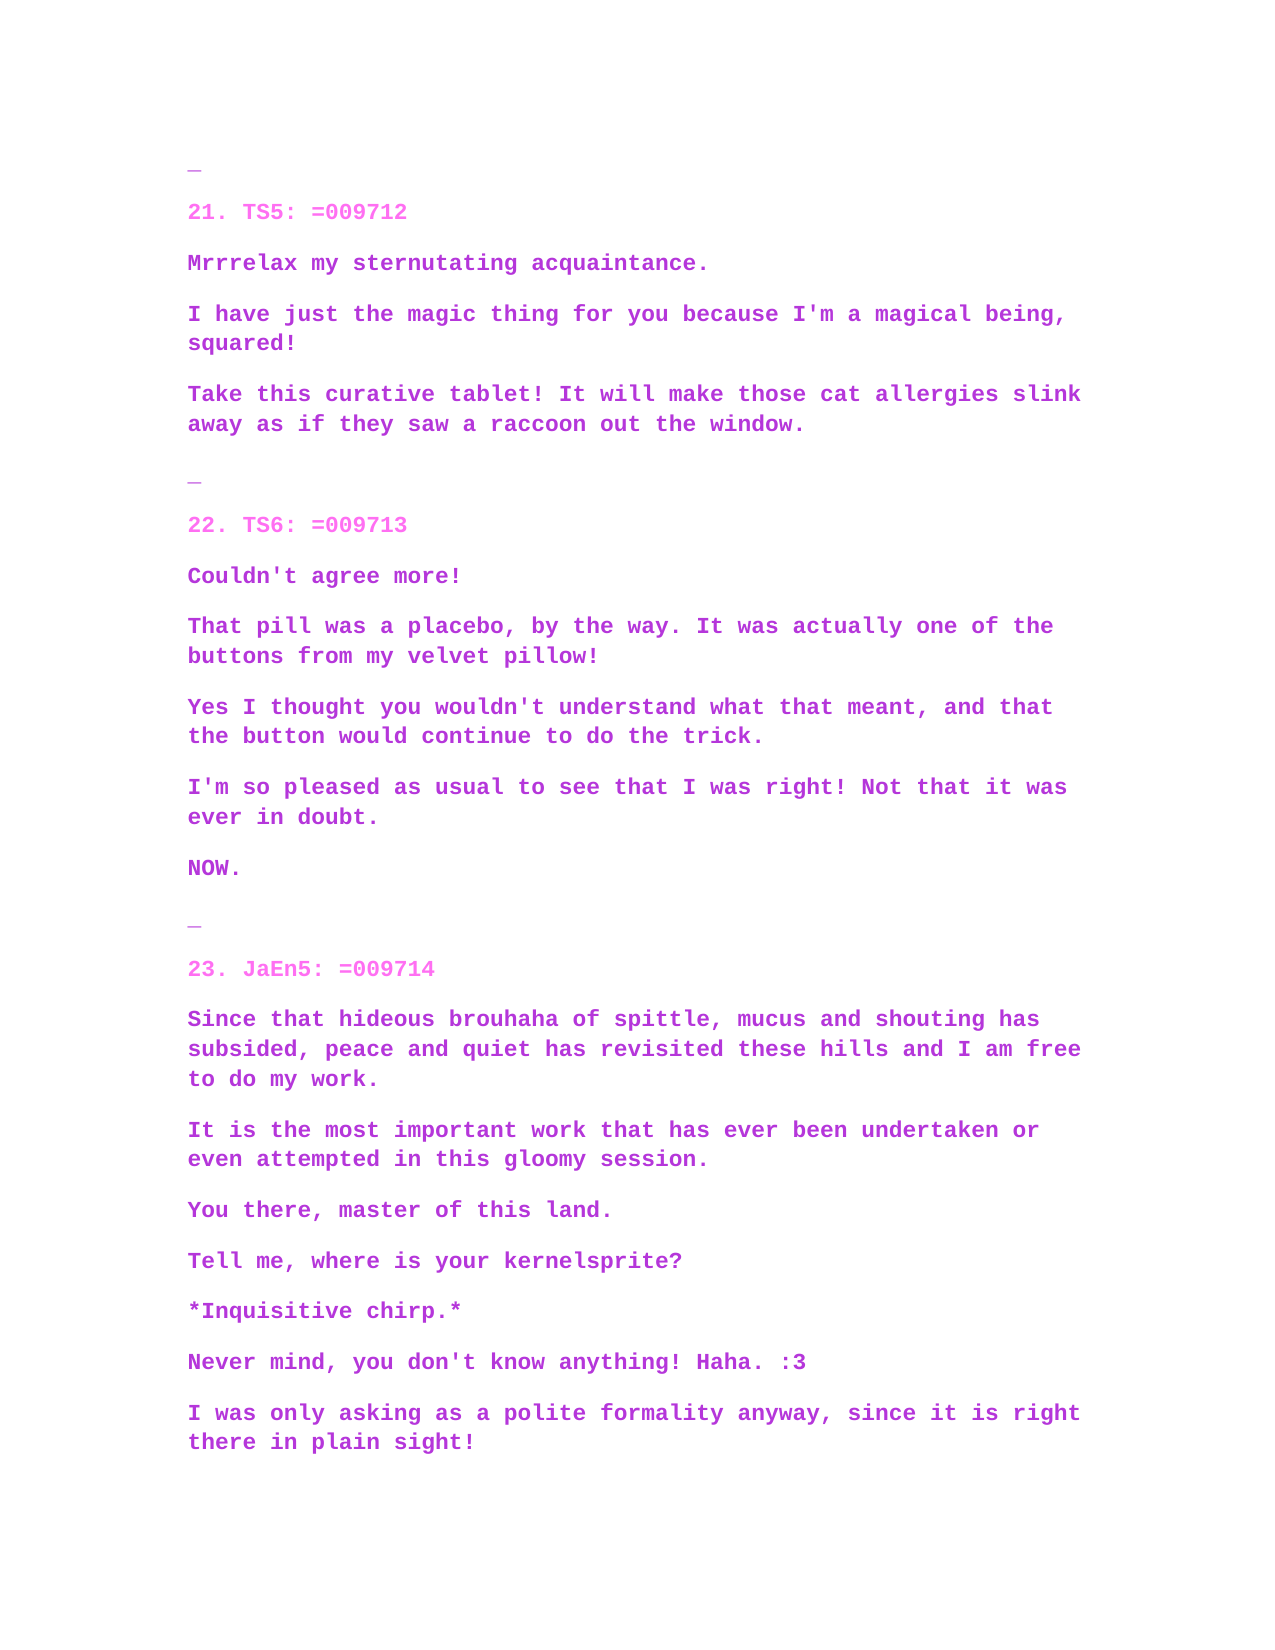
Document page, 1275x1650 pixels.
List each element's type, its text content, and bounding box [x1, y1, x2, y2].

text Never mind, you don't know anything! Haha. :3 [187, 1350, 1087, 1376]
text You there, master of this land. [187, 1198, 1087, 1224]
text _ [187, 906, 1087, 932]
text *Inquisitive chirp.* [187, 1299, 1087, 1326]
text 23. JaEn5: =009714 [187, 957, 1087, 983]
text I have just the magic thing for you because I'm a magical being, squared! [187, 302, 1087, 358]
text Couldn't agree more! [187, 564, 1087, 590]
text Yes I thought you wouldn't understand what that meant, and that the button would continue to do the trick. [187, 695, 1087, 751]
text Since that hideous brouhaha of spittle, mucus and shouting has subsided, peace and quiet has revisited these hills and I am free to do my work. [187, 1008, 1087, 1093]
text Mrrrelax my sternutating acquaintance. [187, 251, 1087, 277]
text Tell me, where is your kernelsprite? [187, 1249, 1087, 1275]
text _ [187, 150, 1087, 176]
text NOW. [187, 856, 1087, 882]
text I was only asking as a polite formality anyway, since it is right there in plain sight! [187, 1401, 1087, 1457]
text 21. TS5: =009712 [187, 201, 1087, 227]
text I'm so pleased as usual to see that I was right! Not that it was ever in doubt. [187, 775, 1087, 831]
text Take this curative tablet! It will make those cat allergies slink away as if they saw a raccoon out the window. [187, 382, 1087, 438]
text 22. TS6: =009713 [187, 513, 1087, 539]
text That pill was a placebo, by the way. It was actually one of the buttons from my velvet pillow! [187, 614, 1087, 670]
text It is the most important work that has ever been undertaken or even attempted in this gloomy session. [187, 1118, 1087, 1174]
text _ [187, 463, 1087, 489]
